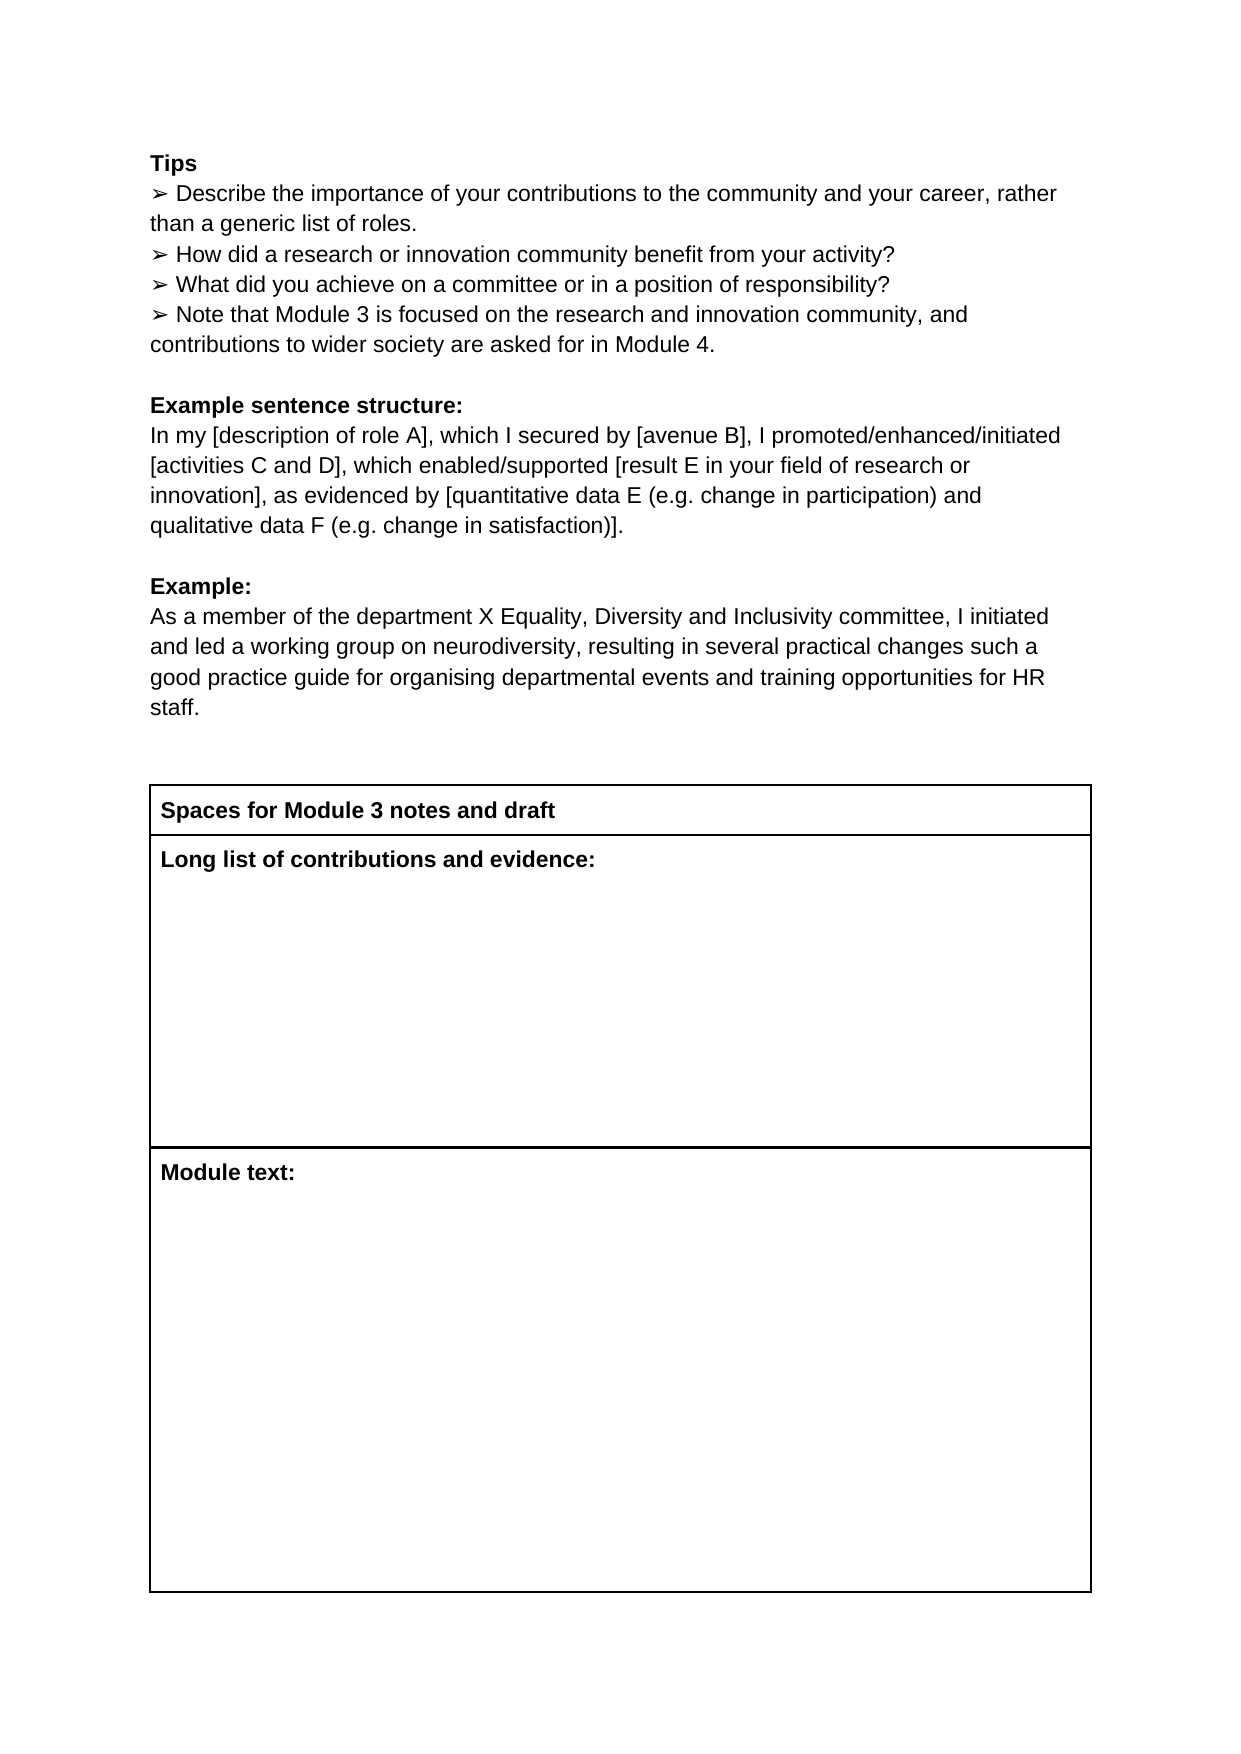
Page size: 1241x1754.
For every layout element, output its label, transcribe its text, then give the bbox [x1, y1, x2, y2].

text In my [description of role A], which I secured by [avenue B], I promoted/enhanced/initiated [activities C and D], which enabled/supported [result E in your field of research or innovation], as evidenced by [quantitative data E (e.g. change in participation) and qualitative data F (e.g. change in satisfaction)]. [150, 422, 1090, 539]
text ➢ How did a research or innovation community benefit from your activity? [150, 241, 1090, 267]
text Example sentence structure: [150, 392, 1090, 418]
table_cell Long list of contributions and evidence: [151, 836, 1090, 1146]
text ➢ Note that Module 3 is focused on the research and innovation community, and contributions to wider society are asked for in Module 4. [150, 301, 1090, 358]
text Tips [150, 150, 1090, 176]
text As a member of the department X Equality, Diversity and Inclusivity committee, I initiated and led a working group on neurodiversity, resulting in several practical changes such a good practice guide for organising departmental events and training opportunities for HR staff. [150, 603, 1090, 720]
text ➢ Describe the importance of your contributions to the community and your career, rather than a generic list of roles. [150, 180, 1090, 237]
table_header Spaces for Module 3 notes and draft [151, 786, 1090, 834]
text Example: [150, 573, 1090, 599]
table_cell Module text: [151, 1149, 1090, 1591]
text ➢ What did you achieve on a committee or in a position of responsibility? [150, 271, 1090, 297]
